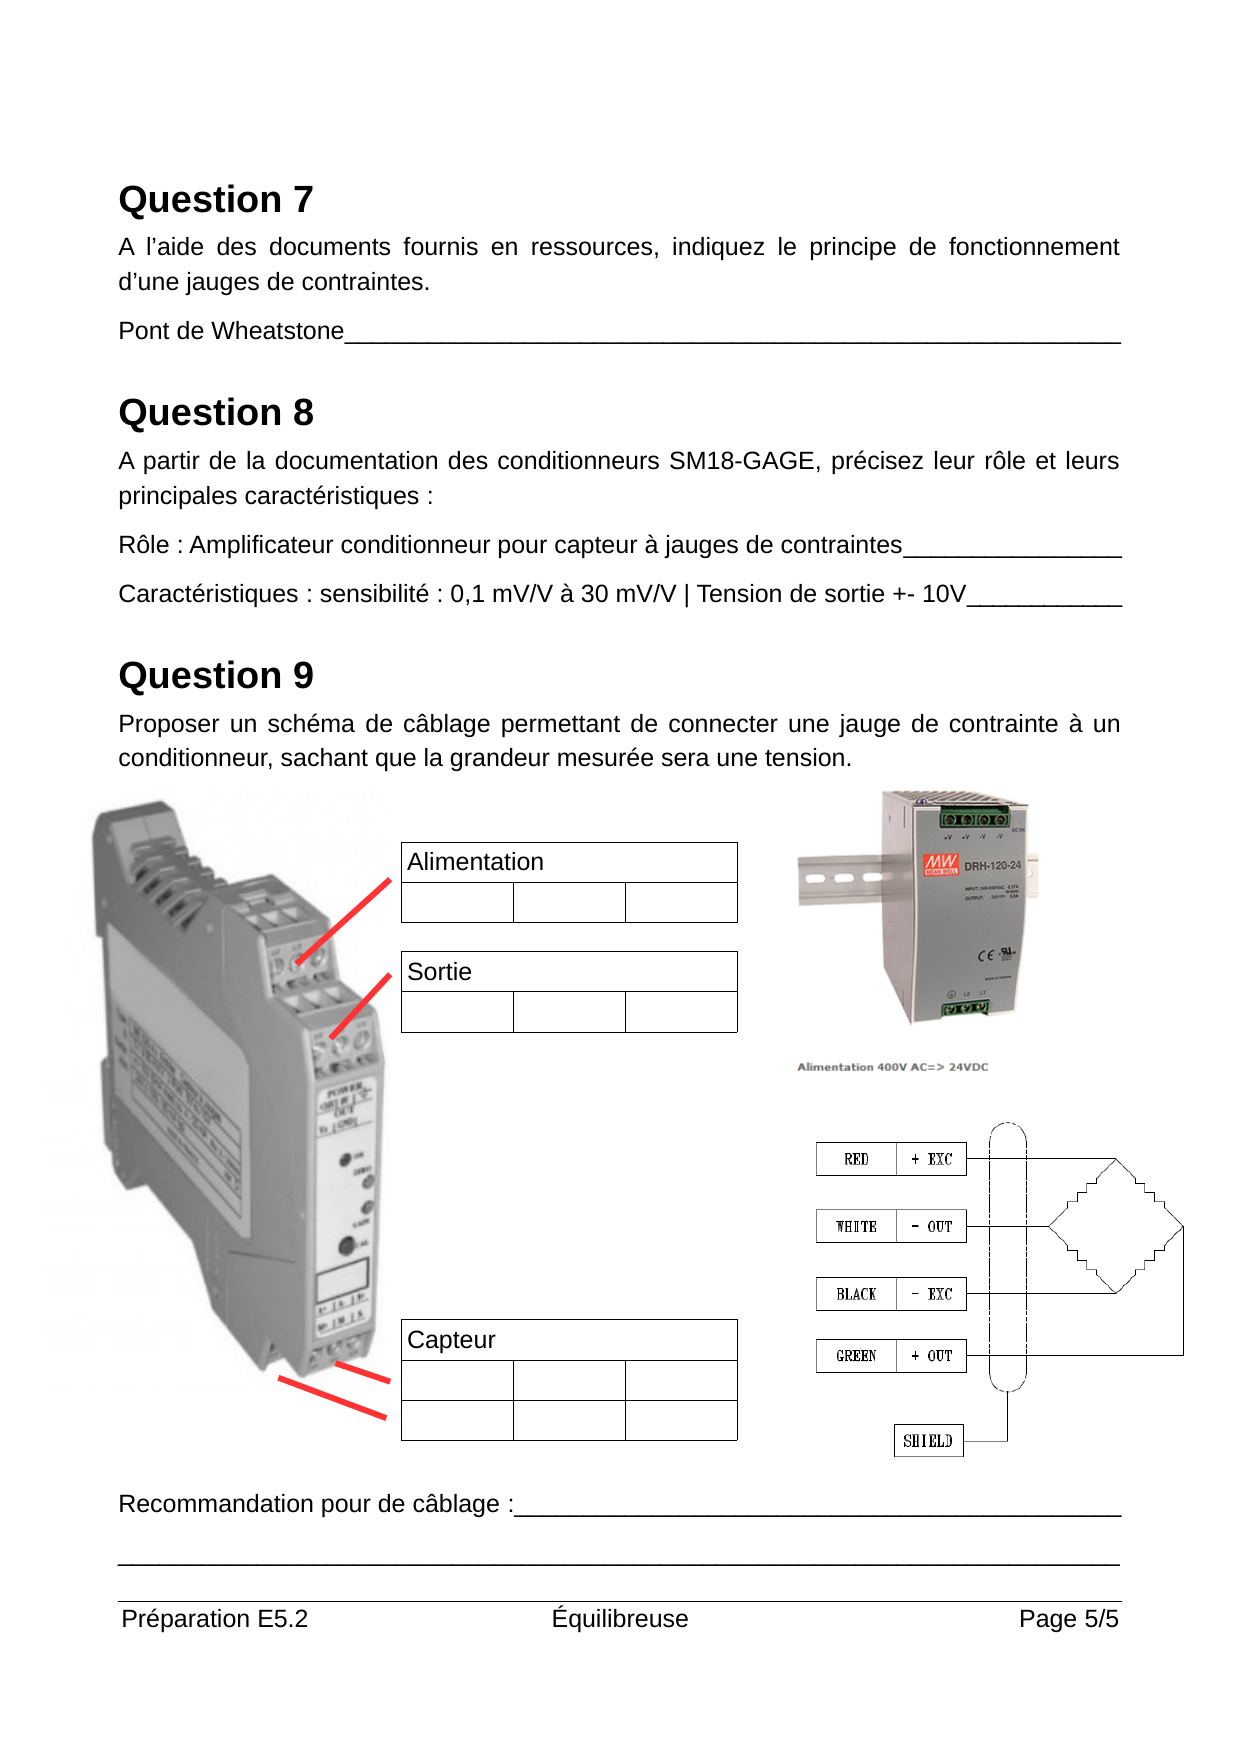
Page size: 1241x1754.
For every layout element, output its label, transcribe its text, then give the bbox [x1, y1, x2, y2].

subtitle Question 7 [118, 176, 1122, 220]
table_cell [514, 992, 625, 1032]
picture [780, 1112, 1203, 1464]
table_cell [402, 1361, 513, 1400]
text A l’aide des documents fournis en ressources, indiquez le principe de fonctionnement d’une jauges de contraintes. [118, 232, 1122, 296]
text Rôle : Amplificateur conditionneur pour capteur à jauges de contraintes [118, 530, 1122, 558]
table_cell [402, 992, 513, 1032]
text Pont de Wheatstone [118, 316, 1122, 345]
table_header Sortie [402, 952, 737, 991]
table_cell [514, 1361, 625, 1400]
text Proposer un schéma de câblage permettant de connecter une jauge de contrainte à un conditionneur, sachant que la grandeur mesurée sera une tension. [118, 709, 1122, 772]
table_cell [402, 1401, 513, 1440]
picture [796, 782, 1039, 1078]
text Caractéristiques : sensibilité : 0,1 mV/V à 30 mV/V | Tension de sortie +- 10V [118, 579, 1122, 607]
table_cell [626, 1361, 737, 1400]
picture [36, 789, 391, 1395]
table_cell [626, 992, 737, 1032]
table_cell [626, 1401, 737, 1440]
table_header Alimentation [402, 843, 737, 882]
table_header Capteur [402, 1320, 737, 1359]
table_cell [626, 883, 737, 922]
subtitle Question 9 [118, 653, 1122, 696]
text A partir de la documentation des conditionneurs SM18-GAGE, précisez leur rôle et leurs principales caractéristiques : [118, 446, 1122, 509]
subtitle Question 8 [118, 390, 1122, 434]
table_cell [402, 883, 513, 922]
table_cell [514, 883, 625, 922]
table_cell [514, 1401, 625, 1440]
text Recommandation pour de câblage : [118, 1489, 1122, 1518]
